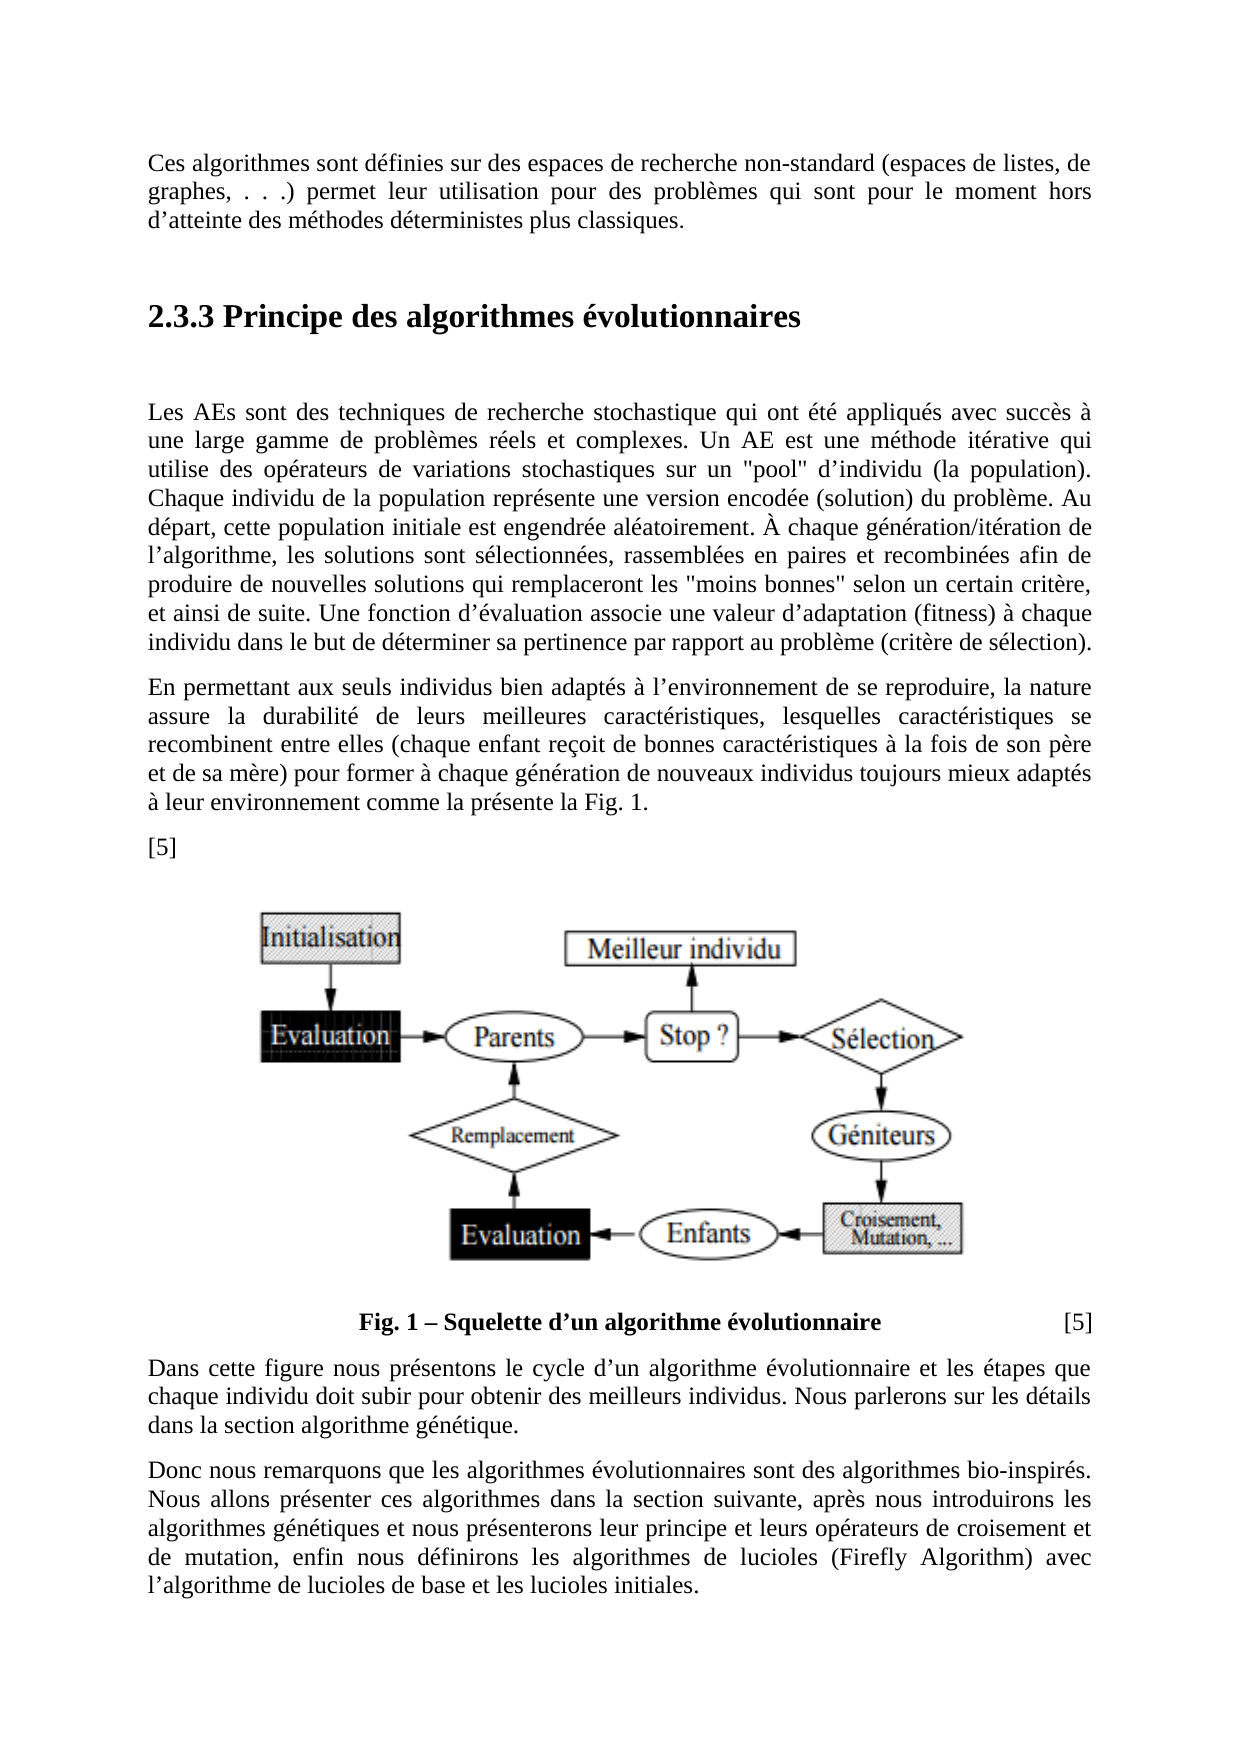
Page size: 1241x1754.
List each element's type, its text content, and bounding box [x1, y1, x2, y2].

text [5] [148, 832, 1093, 861]
text Fig. 1 – Squelette d’un algorithme évolutionnaire [5] [148, 1307, 1093, 1336]
text Donc nous remarquons que les algorithmes évolutionnaires sont des algorithmes bio-inspirés. Nous allons présenter ces algorithmes dans la section suivante, après nous introduirons les algorithmes génétiques et nous présenterons leur principe et leurs opérateurs de croisement et de mutation, enfin nous définirons les algorithmes de lucioles (Firefly Algorithm) avec l’algorithme de lucioles de base et les lucioles initiales. [148, 1456, 1093, 1599]
text Les AEs sont des techniques de recherche stochastique qui ont été appliqués avec succès à une large gamme de problèmes réels et complexes. Un AE est une méthode itérative qui utilise des opérateurs de variations stochastiques sur un "pool" d’individu (la population). Chaque individu de la population représente une version encodée (solution) du problème. Au départ, cette population initiale est engendrée aléatoirement. À chaque génération/itération de l’algorithme, les solutions sont sélectionnées, rassemblées en paires et recombinées afin de produire de nouvelles solutions qui remplaceront les "moins bonnes" selon un certain critère, et ainsi de suite. Une fonction d’évaluation associe une valeur d’adaptation (fitness) à chaque individu dans le but de déterminer sa pertinence par rapport au problème (critère de sélection). [148, 397, 1093, 655]
text Ces algorithmes sont définies sur des espaces de recherche non-standard (espaces de listes, de graphes, . . .) permet leur utilisation pour des problèmes qui sont pour le moment hors d’atteinte des méthodes déterministes plus classiques. [148, 148, 1093, 234]
text Dans cette figure nous présentons le cycle d’un algorithme évolutionnaire et les étapes que chaque individu doit subir pour obtenir des meilleurs individus. Nous parlerons sur les détails dans la section algorithme génétique. [148, 1353, 1093, 1439]
text En permettant aux seuls individus bien adaptés à l’environnement de se reproduire, la nature assure la durabilité de leurs meilleures caractéristiques, lesquelles caractéristiques se recombinent entre elles (chaque enfant reçoit de bonnes caractéristiques à la fois de son père et de sa mère) pour former à chaque génération de nouveaux individus toujours mieux adaptés à leur environnement comme la présente la Fig. 1. [148, 672, 1093, 816]
text 2.3.3 Principe des algorithmes évolutionnaires [148, 296, 1093, 334]
